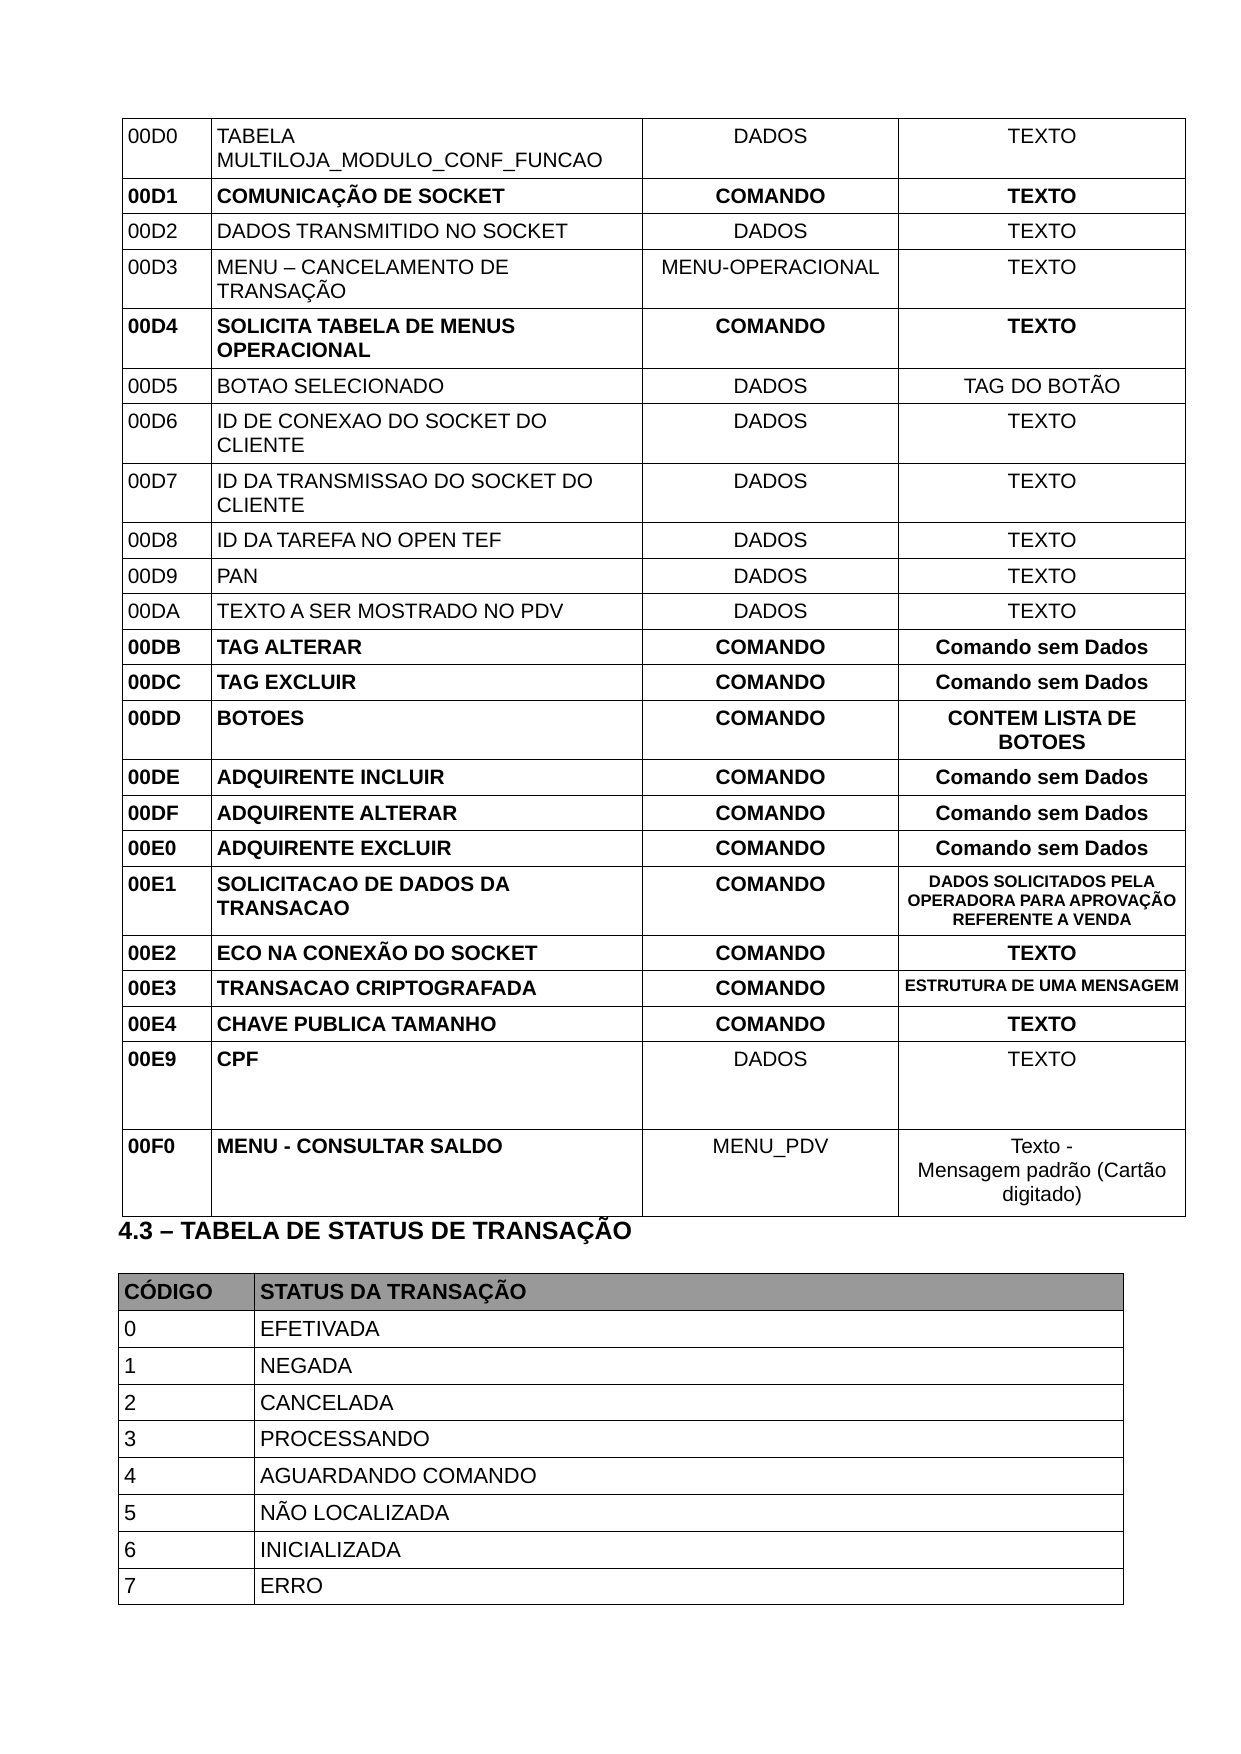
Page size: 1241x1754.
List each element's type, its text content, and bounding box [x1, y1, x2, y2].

table_cell TEXTO [899, 404, 1185, 463]
table_cell Comando sem Dados [899, 796, 1185, 830]
table_cell 00D9 [123, 559, 211, 593]
table_cell 00D3 [123, 250, 211, 308]
table_cell MENU - CONSULTAR SALDO [212, 1130, 642, 1216]
table_cell COMANDO [643, 796, 898, 830]
table_cell 00D8 [123, 523, 211, 558]
table_cell TEXTO [899, 594, 1185, 629]
table_cell COMANDO [643, 971, 898, 1006]
table_cell 00DA [123, 594, 211, 629]
table_cell TEXTO [899, 523, 1185, 558]
table_cell COMANDO [643, 831, 898, 866]
table_cell TAG ALTERAR [212, 630, 642, 664]
table_cell 00E9 [123, 1042, 211, 1128]
table_cell DADOS [643, 404, 898, 463]
table_cell ID DA TRANSMISSAO DO SOCKET DO CLIENTE [212, 464, 642, 522]
table_cell SOLICITA TABELA DE MENUS OPERACIONAL [212, 309, 642, 368]
table_cell TRANSACAO CRIPTOGRAFADA [212, 971, 642, 1006]
table_cell DADOS [643, 559, 898, 593]
table_cell INICIALIZADA [255, 1532, 1123, 1567]
table_cell 2 [119, 1385, 254, 1420]
table_cell 00E4 [123, 1007, 211, 1041]
table_cell COMANDO [643, 867, 898, 935]
table_cell AGUARDANDO COMANDO [255, 1458, 1123, 1494]
table_cell 6 [119, 1532, 254, 1567]
table_cell ID DA TAREFA NO OPEN TEF [212, 523, 642, 558]
table_cell TEXTO [899, 119, 1185, 178]
table_cell 00E3 [123, 971, 211, 1006]
table_cell TABELA MULTILOJA_MODULO_CONF_FUNCAO [212, 119, 642, 178]
table_cell TEXTO [899, 1042, 1185, 1128]
table_cell DADOS [643, 119, 898, 178]
table_cell ERRO [255, 1569, 1123, 1604]
table_cell TEXTO [899, 309, 1185, 368]
table_cell ECO NA CONEXÃO DO SOCKET [212, 936, 642, 970]
table_cell DADOS SOLICITADOS PELA OPERADORA PARA APROVAÇÃO REFERENTE A VENDA [899, 867, 1185, 935]
table_cell CHAVE PUBLICA TAMANHO [212, 1007, 642, 1041]
table_cell COMANDO [643, 1007, 898, 1041]
table_cell ID DE CONEXAO DO SOCKET DO CLIENTE [212, 404, 642, 463]
table_cell DADOS TRANSMITIDO NO SOCKET [212, 214, 642, 249]
table_cell Comando sem Dados [899, 630, 1185, 664]
table_cell 00D2 [123, 214, 211, 249]
table_cell 00E0 [123, 831, 211, 866]
table_cell COMANDO [643, 665, 898, 700]
table_cell 00D6 [123, 404, 211, 463]
table_cell TAG DO BOTÃO [899, 369, 1185, 403]
table_cell 3 [119, 1421, 254, 1457]
table_cell COMANDO [643, 701, 898, 759]
table_cell EFETIVADA [255, 1311, 1123, 1347]
table_cell DADOS [643, 1042, 898, 1128]
table_cell TEXTO A SER MOSTRADO NO PDV [212, 594, 642, 629]
table_header CÓDIGO [119, 1274, 254, 1310]
table_cell NEGADA [255, 1348, 1123, 1384]
table_cell 00D4 [123, 309, 211, 368]
table_cell DADOS [643, 369, 898, 403]
table_cell DADOS [643, 464, 898, 522]
table_cell TEXTO [899, 464, 1185, 522]
table_cell COMANDO [643, 630, 898, 664]
table_cell 00D7 [123, 464, 211, 522]
table_cell DADOS [643, 594, 898, 629]
table_cell COMANDO [643, 179, 898, 213]
table_cell ADQUIRENTE ALTERAR [212, 796, 642, 830]
table_cell SOLICITACAO DE DADOS DA TRANSACAO [212, 867, 642, 935]
table_cell COMUNICAÇÃO DE SOCKET [212, 179, 642, 213]
table_cell 0 [119, 1311, 254, 1347]
table_cell Comando sem Dados [899, 665, 1185, 700]
table_cell TEXTO [899, 250, 1185, 308]
table_cell COMANDO [643, 760, 898, 795]
table_cell 00E2 [123, 936, 211, 970]
table_cell 00E1 [123, 867, 211, 935]
table_cell TEXTO [899, 936, 1185, 970]
table_cell 1 [119, 1348, 254, 1384]
table_cell ADQUIRENTE EXCLUIR [212, 831, 642, 866]
table_cell ADQUIRENTE INCLUIR [212, 760, 642, 795]
table_cell TEXTO [899, 179, 1185, 213]
table_cell PROCESSANDO [255, 1421, 1123, 1457]
table_cell 00F0 [123, 1130, 211, 1216]
table_cell 00DD [123, 701, 211, 759]
table_cell ESTRUTURA DE UMA MENSAGEM [899, 971, 1185, 1006]
table_cell NÃO LOCALIZADA [255, 1495, 1123, 1531]
table_header STATUS DA TRANSAÇÃO [255, 1274, 1123, 1310]
table_cell CPF [212, 1042, 642, 1128]
table_cell Comando sem Dados [899, 760, 1185, 795]
table_cell 00DE [123, 760, 211, 795]
table_cell CONTEM LISTA DE BOTOES [899, 701, 1185, 759]
table_cell COMANDO [643, 936, 898, 970]
table_cell DADOS [643, 214, 898, 249]
table_cell MENU_PDV [643, 1130, 898, 1216]
text 4.3 – TABELA DE STATUS DE TRANSAÇÃO [118, 1216, 1122, 1244]
table_cell 00D0 [123, 119, 211, 178]
table_cell TEXTO [899, 559, 1185, 593]
table_cell PAN [212, 559, 642, 593]
table_cell 00DB [123, 630, 211, 664]
table_cell Texto - Mensagem padrão (Cartão digitado) [899, 1130, 1185, 1216]
table_cell BOTOES [212, 701, 642, 759]
table_cell 00D5 [123, 369, 211, 403]
table_cell 00DF [123, 796, 211, 830]
table_cell 5 [119, 1495, 254, 1531]
table_cell CANCELADA [255, 1385, 1123, 1420]
table_cell MENU – CANCELAMENTO DE TRANSAÇÃO [212, 250, 642, 308]
table_cell MENU-OPERACIONAL [643, 250, 898, 308]
table_cell BOTAO SELECIONADO [212, 369, 642, 403]
table_cell 00D1 [123, 179, 211, 213]
table_cell 00DC [123, 665, 211, 700]
table_cell TAG EXCLUIR [212, 665, 642, 700]
table_cell TEXTO [899, 214, 1185, 249]
table_cell COMANDO [643, 309, 898, 368]
table_cell 7 [119, 1569, 254, 1604]
table_cell 4 [119, 1458, 254, 1494]
table_cell TEXTO [899, 1007, 1185, 1041]
table_cell DADOS [643, 523, 898, 558]
table_cell Comando sem Dados [899, 831, 1185, 866]
